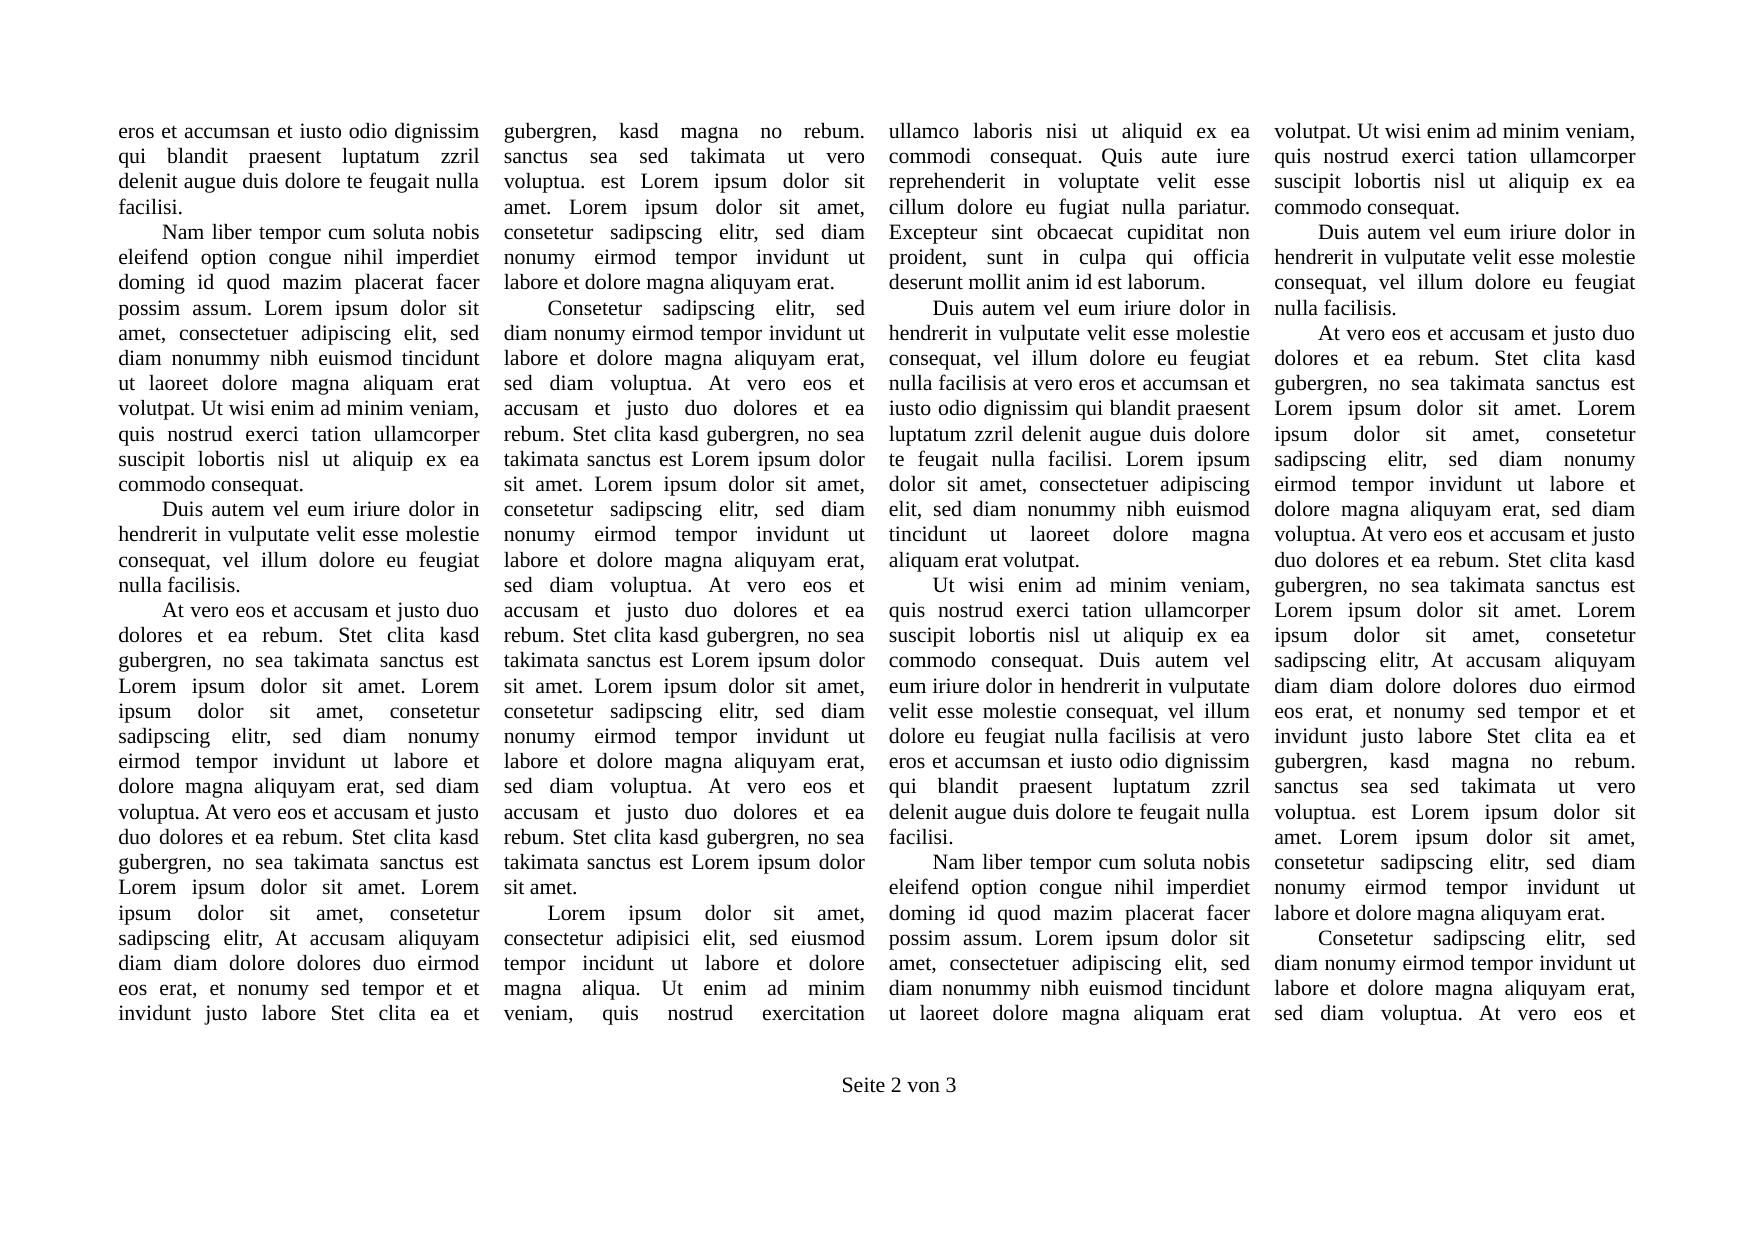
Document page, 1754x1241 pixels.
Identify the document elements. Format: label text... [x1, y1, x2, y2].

text Nam liber tempor cum soluta nobis eleifend option congue nihil imperdiet doming id quod mazim placerat facer possim assum. Lorem ipsum dolor sit amet, consectetuer adipiscing elit, sed diam nonummy nibh euismod tincidunt ut laoreet dolore magna aliquam erat [889, 849, 1251, 1026]
text volutpat. Ut wisi enim ad minim veniam, quis nostrud exerci tation ullamcorper suscipit lobortis nisl ut aliquip ex ea commodo consequat. [1274, 118, 1636, 219]
text Nam liber tempor cum soluta nobis eleifend option congue nihil imperdiet doming id quod mazim placerat facer possim assum. Lorem ipsum dolor sit amet, consectetuer adipiscing elit, sed diam nonummy nibh euismod tincidunt ut laoreet dolore magna aliquam erat volutpat. Ut wisi enim ad minim veniam, quis nostrud exerci tation ullamcorper suscipit lobortis nisl ut aliquip ex ea commodo consequat. [118, 219, 480, 496]
text gubergren, kasd magna no rebum. sanctus sea sed takimata ut vero voluptua. est Lorem ipsum dolor sit amet. Lorem ipsum dolor sit amet, consetetur sadipscing elitr, sed diam nonumy eirmod tempor invidunt ut labore et dolore magna aliquyam erat. [503, 118, 865, 294]
text ullamco laboris nisi ut aliquid ex ea commodi consequat. Quis aute iure reprehenderit in voluptate velit esse cillum dolore eu fugiat nulla pariatur. Excepteur sint obcaecat cupiditat non proident, sunt in culpa qui officia deserunt mollit anim id est laborum. [889, 118, 1251, 294]
text Consetetur sadipscing elitr, sed diam nonumy eirmod tempor invidunt ut labore et dolore magna aliquyam erat, sed diam voluptua. At vero eos et accusam et justo duo dolores et ea rebum. Stet clita kasd gubergren, no sea takimata sanctus est Lorem ipsum dolor sit amet. Lorem ipsum dolor sit amet, consetetur sadipscing elitr, sed diam nonumy eirmod tempor invidunt ut labore et dolore magna aliquyam erat, sed diam voluptua. At vero eos et accusam et justo duo dolores et ea rebum. Stet clita kasd gubergren, no sea takimata sanctus est Lorem ipsum dolor sit amet. Lorem ipsum dolor sit amet, consetetur sadipscing elitr, sed diam nonumy eirmod tempor invidunt ut labore et dolore magna aliquyam erat, sed diam voluptua. At vero eos et accusam et justo duo dolores et ea rebum. Stet clita kasd gubergren, no sea takimata sanctus est Lorem ipsum dolor sit amet. [503, 294, 865, 899]
text Duis autem vel eum iriure dolor in hendrerit in vulputate velit esse molestie consequat, vel illum dolore eu feugiat nulla facilisis at vero eros et accumsan et iusto odio dignissim qui blandit praesent luptatum zzril delenit augue duis dolore te feugait nulla facilisi. Lorem ipsum dolor sit amet, consectetuer adipiscing elit, sed diam nonummy nibh euismod tincidunt ut laoreet dolore magna aliquam erat volutpat. [889, 294, 1251, 572]
text At vero eos et accusam et justo duo dolores et ea rebum. Stet clita kasd gubergren, no sea takimata sanctus est Lorem ipsum dolor sit amet. Lorem ipsum dolor sit amet, consetetur sadipscing elitr, sed diam nonumy eirmod tempor invidunt ut labore et dolore magna aliquyam erat, sed diam voluptua. At vero eos et accusam et justo duo dolores et ea rebum. Stet clita kasd gubergren, no sea takimata sanctus est Lorem ipsum dolor sit amet. Lorem ipsum dolor sit amet, consetetur sadipscing elitr, At accusam aliquyam diam diam dolore dolores duo eirmod eos erat, et nonumy sed tempor et et invidunt justo labore Stet clita ea et gubergren, kasd magna no rebum. sanctus sea sed takimata ut vero voluptua. est Lorem ipsum dolor sit amet. Lorem ipsum dolor sit amet, consetetur sadipscing elitr, sed diam nonumy eirmod tempor invidunt ut labore et dolore magna aliquyam erat. [1274, 320, 1636, 925]
text At vero eos et accusam et justo duo dolores et ea rebum. Stet clita kasd gubergren, no sea takimata sanctus est Lorem ipsum dolor sit amet. Lorem ipsum dolor sit amet, consetetur sadipscing elitr, sed diam nonumy eirmod tempor invidunt ut labore et dolore magna aliquyam erat, sed diam voluptua. At vero eos et accusam et justo duo dolores et ea rebum. Stet clita kasd gubergren, no sea takimata sanctus est Lorem ipsum dolor sit amet. Lorem ipsum dolor sit amet, consetetur sadipscing elitr, At accusam aliquyam diam diam dolore dolores duo eirmod eos erat, et nonumy sed tempor et et invidunt justo labore Stet clita ea et [118, 597, 480, 1026]
text eros et accumsan et iusto odio dignissim qui blandit praesent luptatum zzril delenit augue duis dolore te feugait nulla facilisi. [118, 118, 480, 219]
text Duis autem vel eum iriure dolor in hendrerit in vulputate velit esse molestie consequat, vel illum dolore eu feugiat nulla facilisis. [1274, 219, 1636, 320]
text Duis autem vel eum iriure dolor in hendrerit in vulputate velit esse molestie consequat, vel illum dolore eu feugiat nulla facilisis. [118, 496, 480, 597]
text Lorem ipsum dolor sit amet, consectetur adipisici elit, sed eiusmod tempor incidunt ut labore et dolore magna aliqua. Ut enim ad minim veniam, quis nostrud exercitation [503, 899, 865, 1026]
text Consetetur sadipscing elitr, sed diam nonumy eirmod tempor invidunt ut labore et dolore magna aliquyam erat, sed diam voluptua. At vero eos et [1274, 925, 1636, 1026]
text Ut wisi enim ad minim veniam, quis nostrud exerci tation ullamcorper suscipit lobortis nisl ut aliquip ex ea commodo consequat. Duis autem vel eum iriure dolor in hendrerit in vulputate velit esse molestie consequat, vel illum dolore eu feugiat nulla facilisis at vero eros et accumsan et iusto odio dignissim qui blandit praesent luptatum zzril delenit augue duis dolore te feugait nulla facilisi. [889, 572, 1251, 849]
